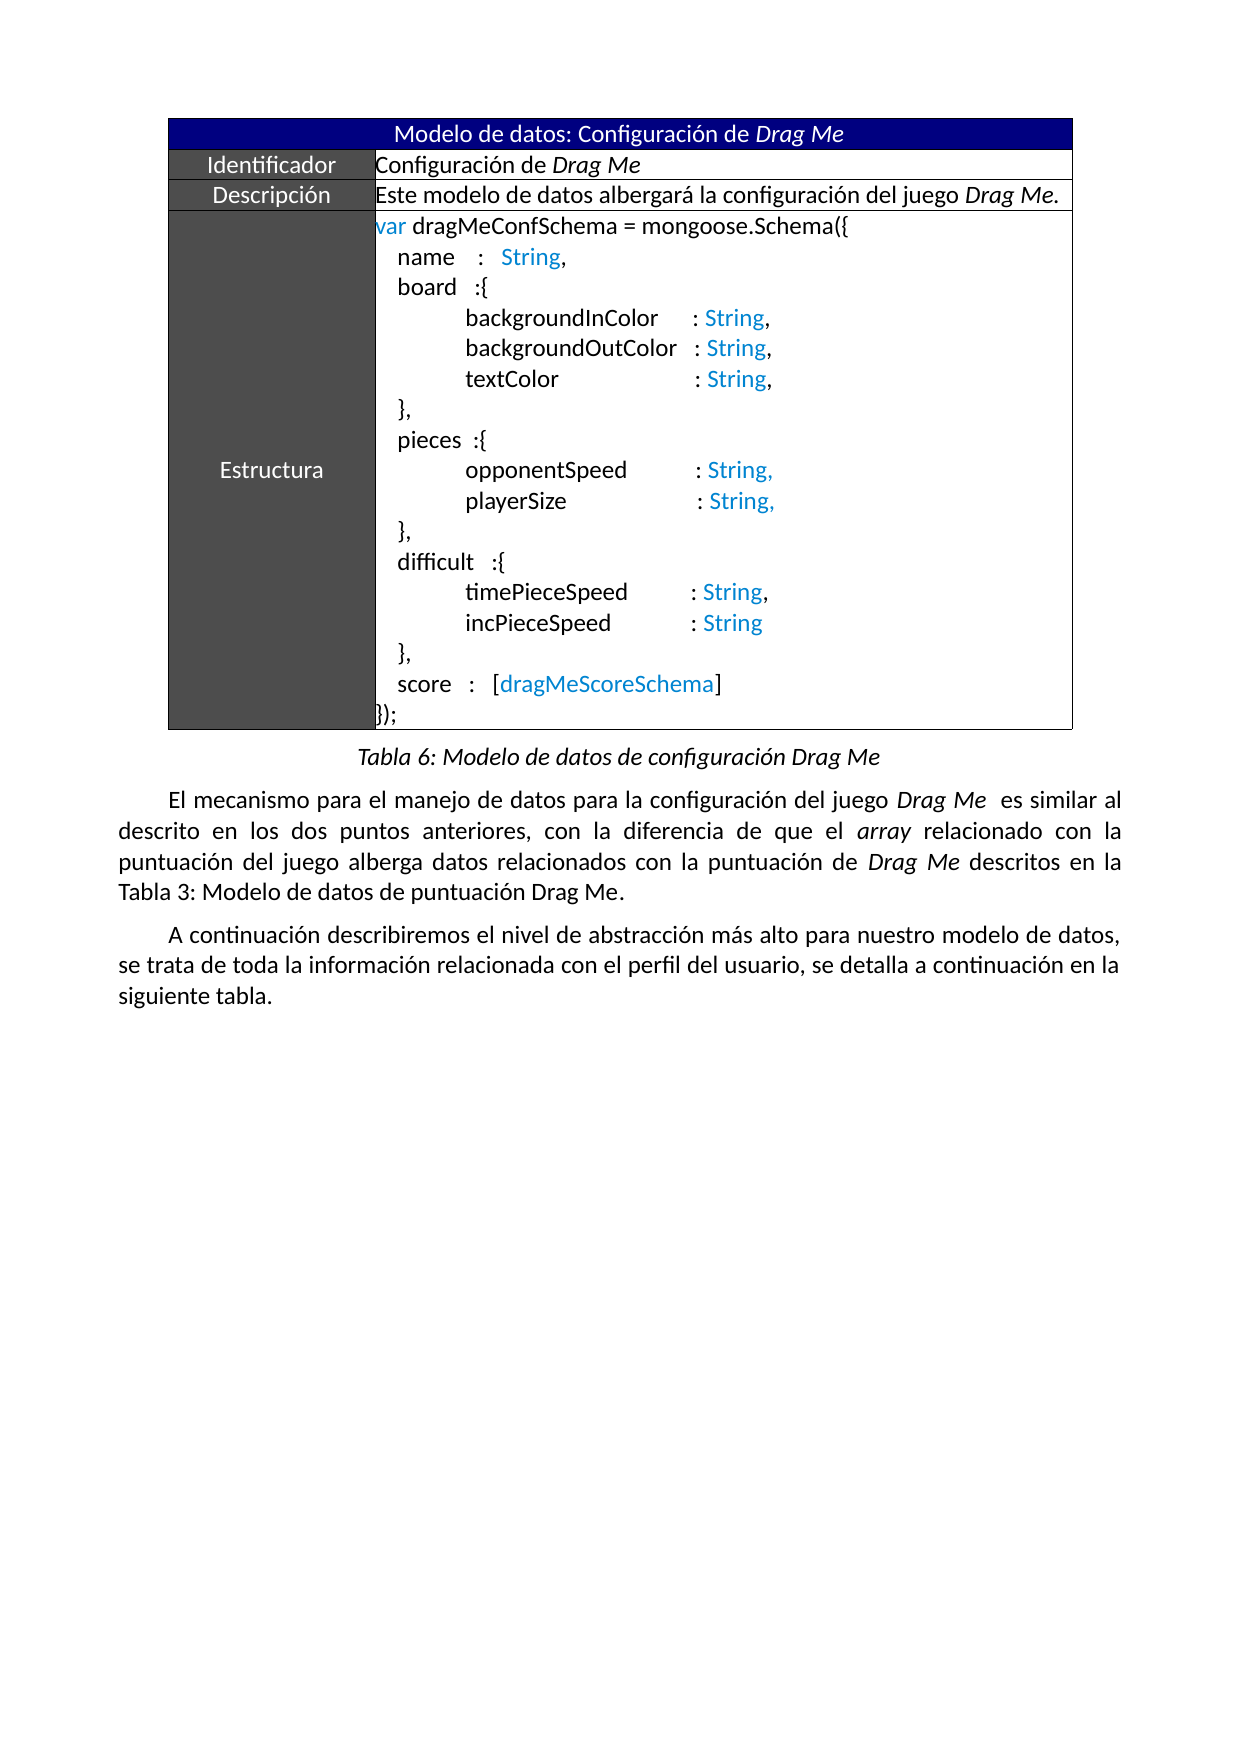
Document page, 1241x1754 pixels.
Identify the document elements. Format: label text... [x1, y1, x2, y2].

table_cell Descripción [169, 180, 375, 210]
table_cell Configuración de Drag Me [376, 150, 1072, 179]
table_cell Estructura [169, 211, 375, 729]
text A continuación describiremos el nivel de abstracción más alto para nuestro modelo de datos, se trata de toda la información relacionada con el perfil del usuario, se detalla a continuación en la siguiente tabla. [118, 919, 1122, 1011]
table_cell Identificador [169, 150, 375, 179]
table_cell Este modelo de datos albergará la configuración del juego Drag Me. [376, 180, 1072, 210]
text El mecanismo para el manejo de datos para la configuración del juego Drag Me es similar al descrito en los dos puntos anteriores, con la diferencia de que el array relacionado con la puntuación del juego alberga datos relacionados con la puntuación de Drag Me descritos en la Tabla 3: Modelo de datos de puntuación Drag Me. [118, 784, 1122, 907]
table_header Modelo de datos: Configuración de Drag Me [169, 119, 1072, 149]
text Tabla 6: Modelo de datos de configuración Drag Me [118, 742, 1122, 772]
table_cell var dragMeConfSchema = mongoose.Schema({ name : String, board :{ backgroundInColor : String, backgroundOutColor : String, textColor : String, }, pieces :{ opponentSpeed : String, playerSize : String, }, difficult :{ timePieceSpeed : String, incPieceSpeed : String }, score : [dragMeScoreSchema] }); [376, 211, 1072, 729]
